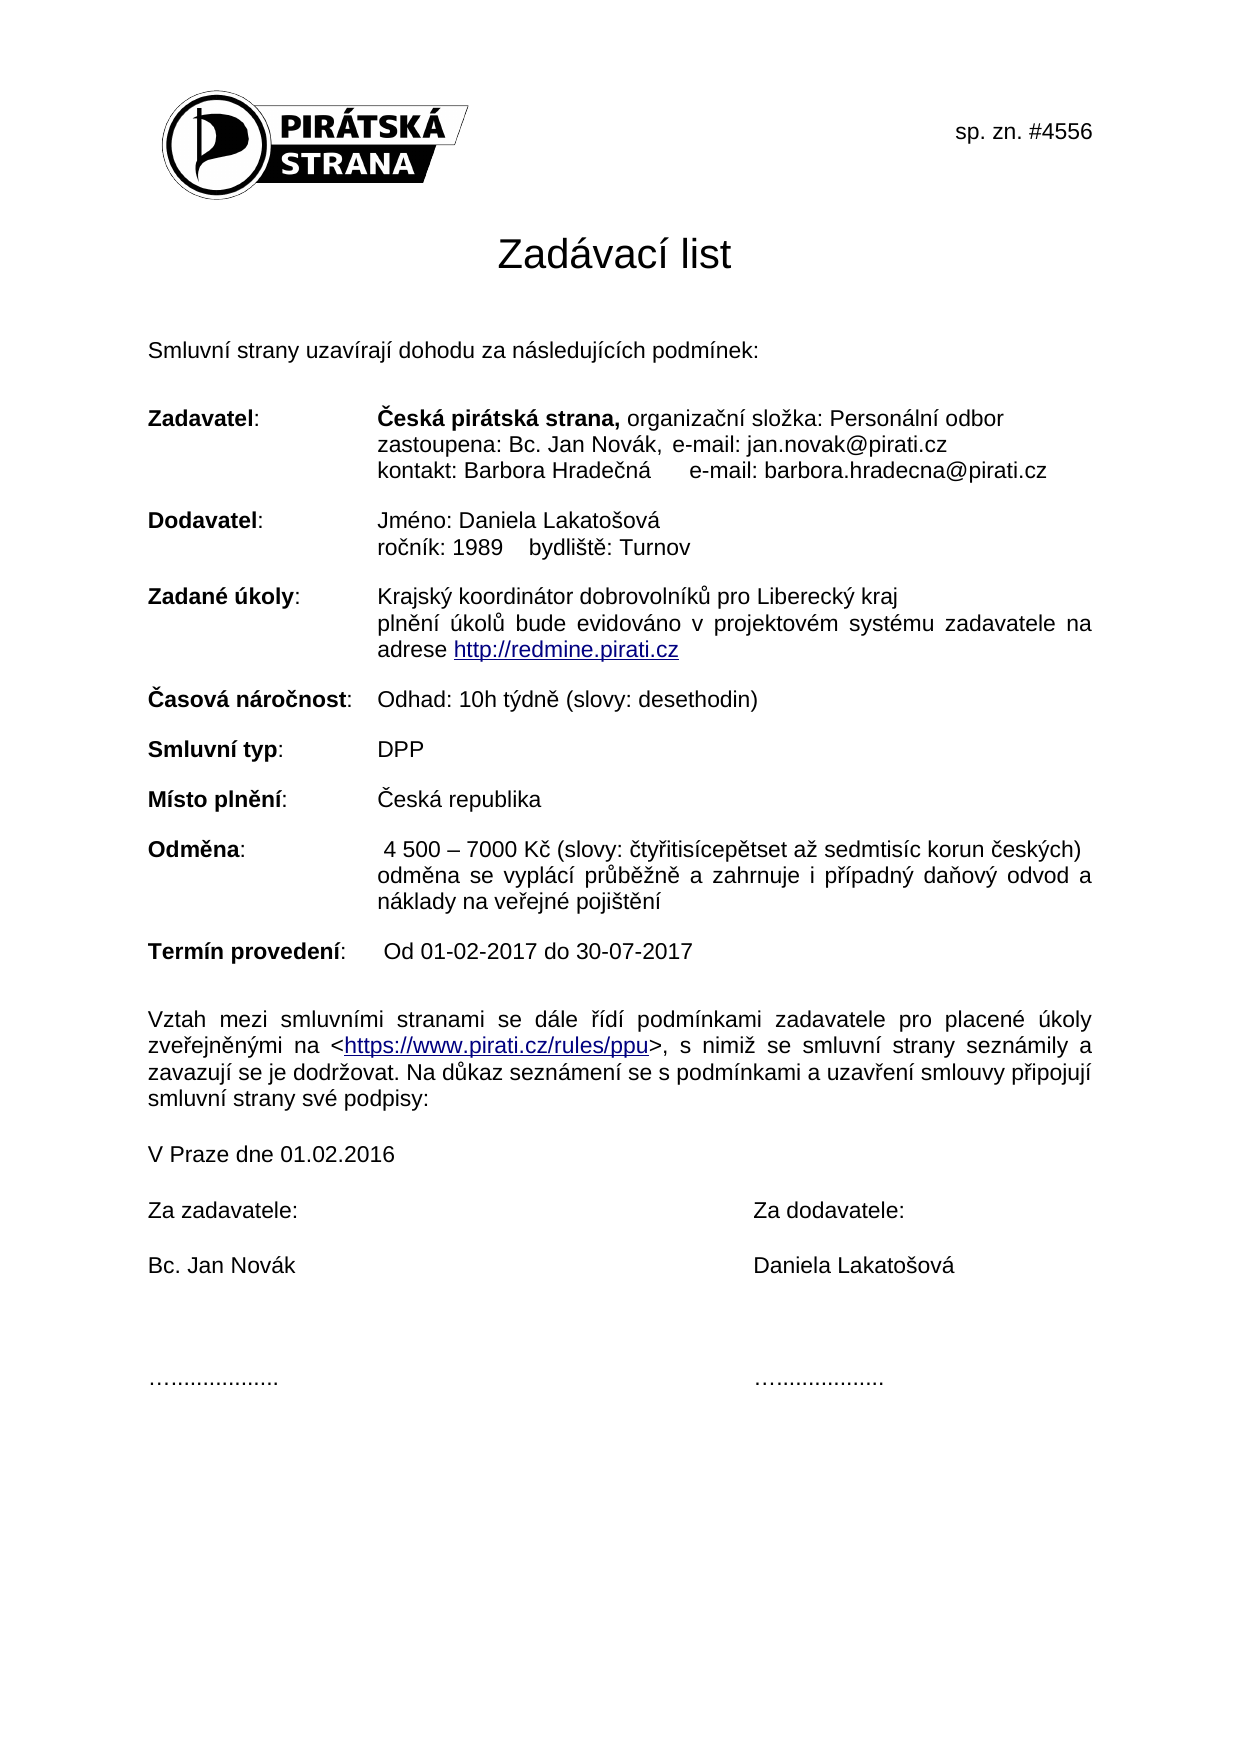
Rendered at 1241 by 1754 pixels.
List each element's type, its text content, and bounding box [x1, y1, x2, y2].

picture [147, 75, 483, 214]
table_header Česká pirátská strana, organizační složka: Personální odbor zastoupena: Bc. Jan Novák, e-mail: jan.novak@pirati.cz kontakt: Barbora Hradečná e-mail: barbora.hradecna@pirati.cz [377, 393, 1093, 495]
table_cell Krajský koordinátor dobrovolníků pro Liberecký kraj plnění úkolů bude evidováno v projektovém systému zadavatele na adrese http://redmine.pirati.cz [377, 572, 1093, 674]
table_cell 4 500 – 7000 Kč (slovy: čtyřitisícepětset až sedmtisíc korun českých) odměna se vyplácí průběžně a zahrnuje i případný daňový odvod a náklady na veřejné pojištění [377, 824, 1093, 926]
table_cell DPP [377, 724, 1093, 774]
table_cell Místo plnění: [148, 774, 377, 824]
text sp. zn. #4556 [483, 118, 1093, 144]
table_cell Dodavatel: [148, 495, 377, 572]
text V Praze dne 01.02.2016 [148, 1141, 1093, 1167]
text Vztah mezi smluvními stranami se dále řídí podmínkami zadavatele pro placené úkoly zveřejněnými na <https://www.pirati.cz/rules/ppu>, s nimiž se smluvní strany seznámily a zavazují se je dodržovat. Na důkaz seznámení se s podmínkami a uzavření smlouvy připojují smluvní strany své podpisy: [148, 1006, 1093, 1111]
table_cell Časová náročnost: [148, 674, 377, 724]
text Za zadavatele: Za dodavatele: [148, 1197, 1093, 1223]
text Bc. Jan Novák Daniela Lakatošová [148, 1252, 1093, 1279]
table_cell Zadané úkoly: [148, 572, 377, 674]
table_cell Termín provedení: [148, 926, 377, 976]
table_cell Česká republika [377, 774, 1093, 824]
table_cell Odhad: 10h týdně (slovy: desethodin) [377, 674, 1093, 724]
table_header Zadavatel: [148, 393, 377, 495]
subtitle Zadávací list [148, 230, 1093, 278]
table_cell Smluvní typ: [148, 724, 377, 774]
table_cell Odměna: [148, 824, 377, 926]
table_cell Jméno: Daniela Lakatošová ročník: 1989 bydliště: Turnov [377, 495, 1093, 572]
table_cell Od 01-02-2017 do 30-07-2017 [377, 926, 1093, 976]
text …................. …................. [148, 1364, 1093, 1390]
text Smluvní strany uzavírají dohodu za následujících podmínek: [148, 337, 1093, 363]
